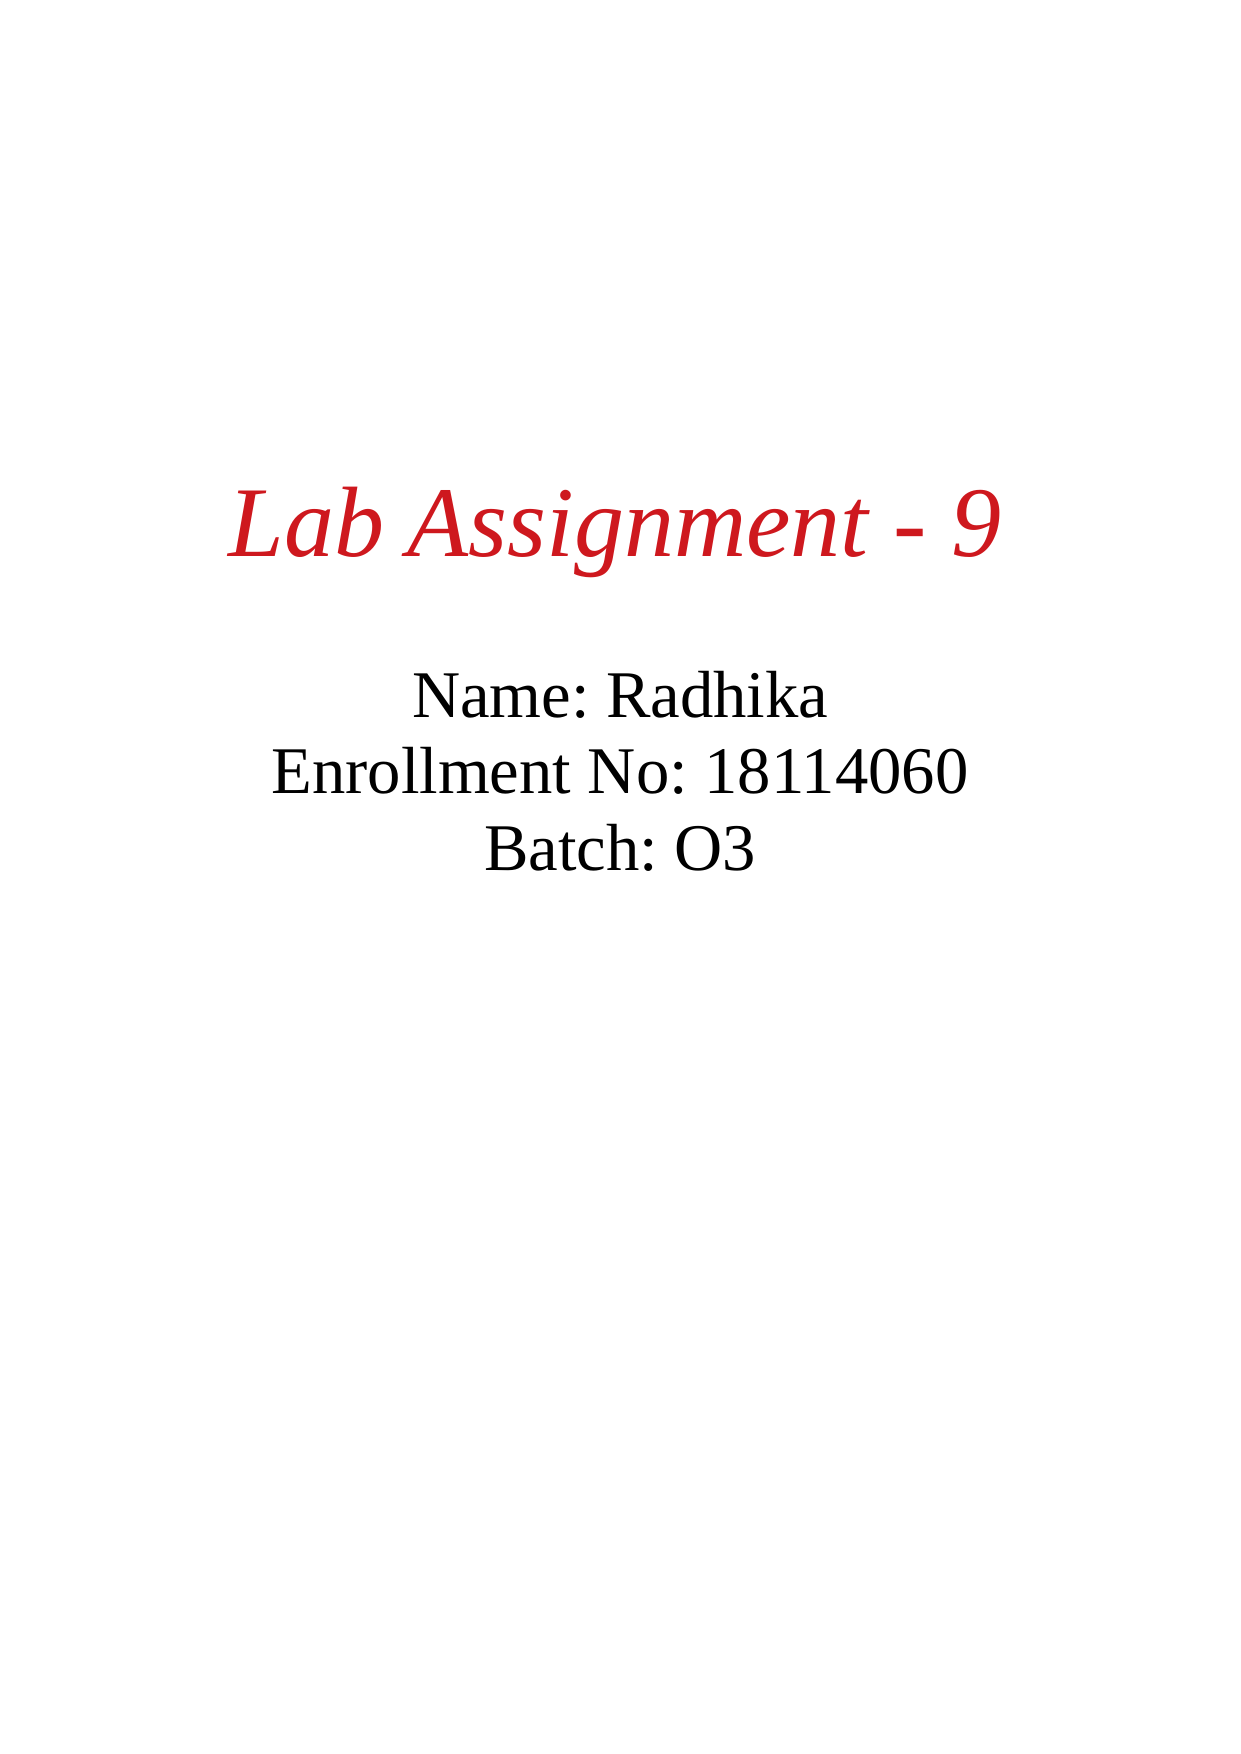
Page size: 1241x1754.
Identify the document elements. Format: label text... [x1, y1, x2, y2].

text Enrollment No: 18114060 [118, 732, 1122, 808]
text Name: Radhika [118, 655, 1122, 732]
text Batch: O3 [118, 808, 1122, 885]
text Lab Assignment - 9 [118, 463, 1122, 578]
